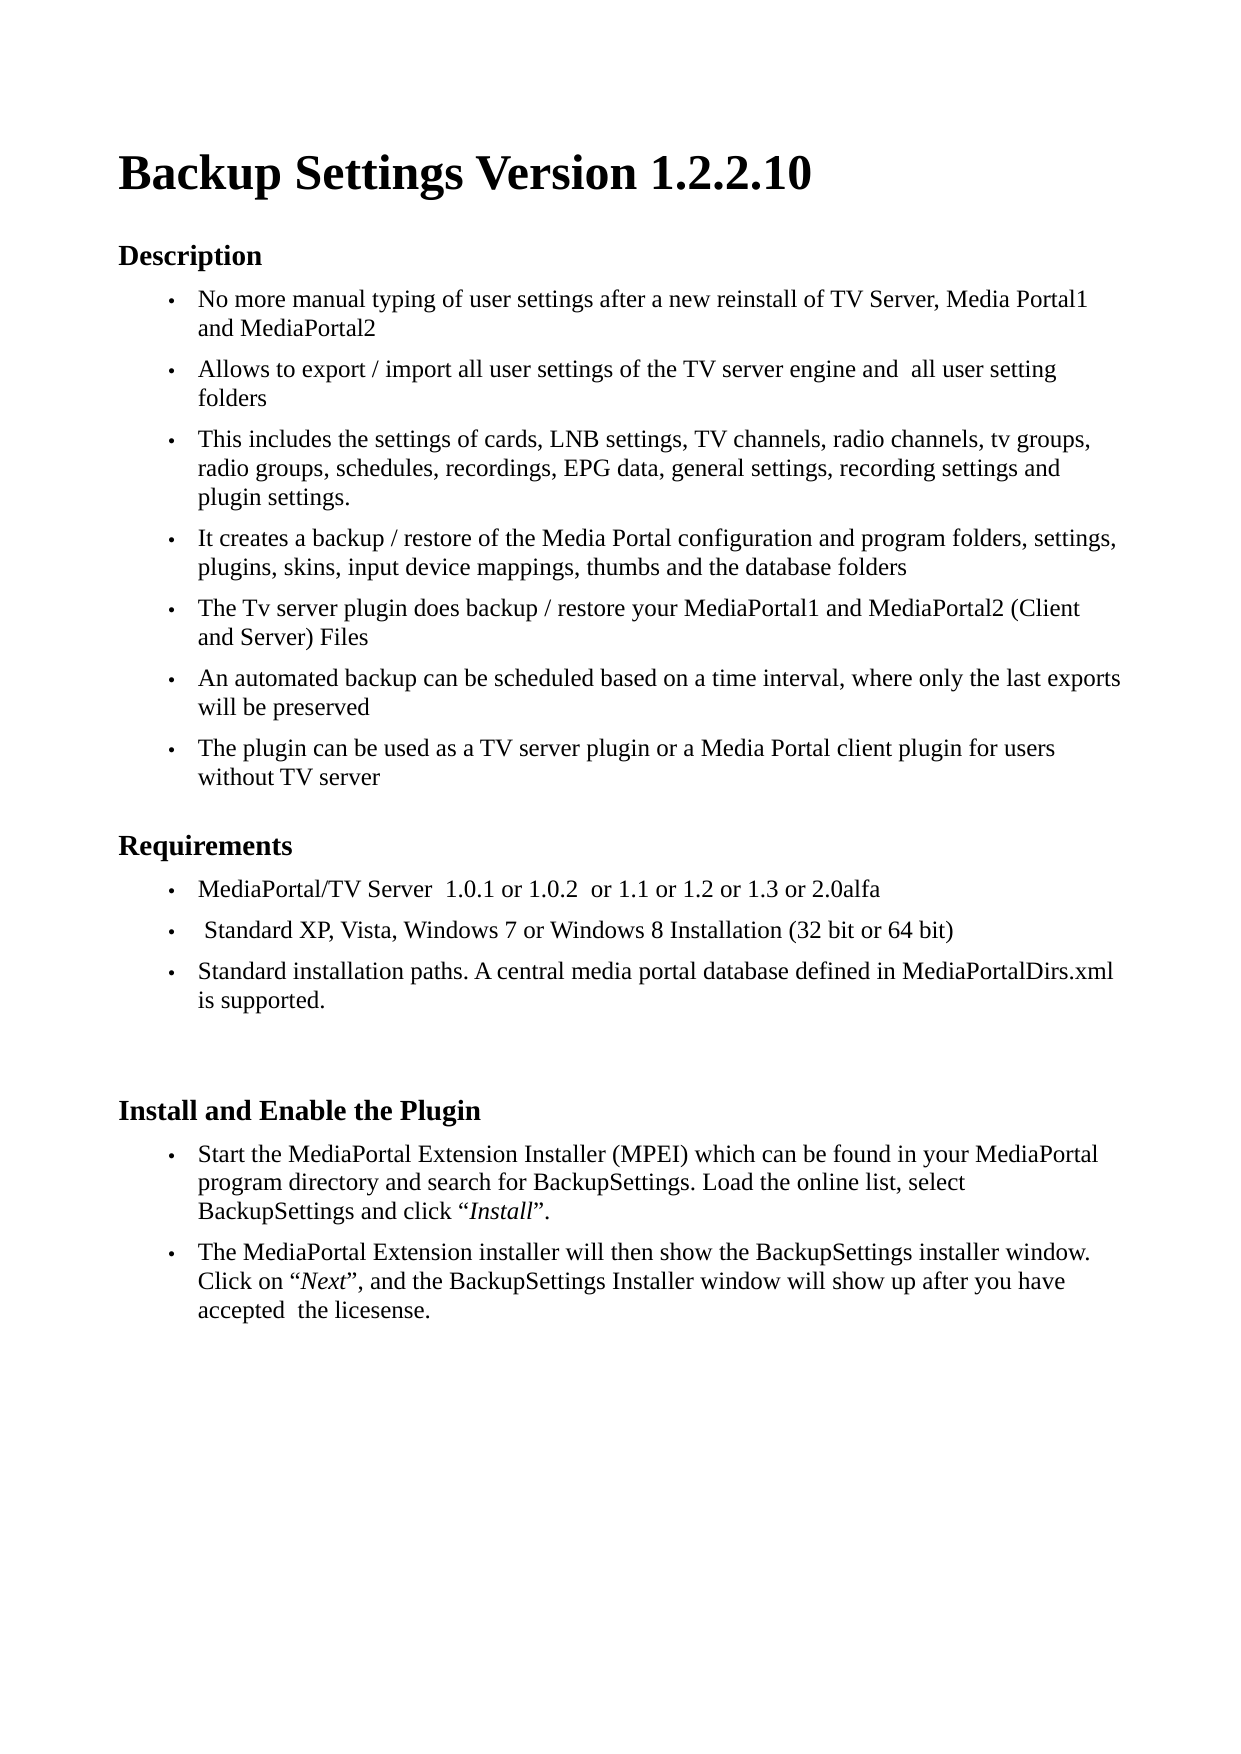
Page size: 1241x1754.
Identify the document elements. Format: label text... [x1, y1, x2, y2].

text Requirements [118, 828, 1122, 861]
text Backup Settings Version 1.2.2.10 [118, 143, 1122, 201]
list The MediaPortal Extension installer will then show the BackupSettings installer window. Click on “Next”, and the BackupSettings Installer window will show up after you have accepted the licesense. [168, 1237, 1122, 1324]
list Allows to export / import all user settings of the TV server engine and all user setting folders [168, 354, 1122, 412]
list Standard installation paths. A central media portal database defined in MediaPortalDirs.xml is supported. [168, 956, 1122, 1014]
text Description [118, 238, 1122, 272]
list No more manual typing of user settings after a new reinstall of TV Server, Media Portal1 and MediaPortal2 [168, 284, 1122, 342]
list Start the MediaPortal Extension Installer (MPEI) which can be found in your MediaPortal program directory and search for BackupSettings. Load the online list, select BackupSettings and click “Install”. [168, 1139, 1122, 1225]
list It creates a backup / restore of the Media Portal configuration and program folders, settings, plugins, skins, input device mappings, thumbs and the database folders [168, 523, 1122, 580]
list An automated backup can be scheduled based on a time interval, where only the last exports will be preserved [168, 663, 1122, 720]
list Standard XP, Vista, Windows 7 or Windows 8 Installation (32 bit or 64 bit) [168, 915, 1122, 944]
list The plugin can be used as a TV server plugin or a Media Portal client plugin for users without TV server [168, 733, 1122, 790]
list This includes the settings of cards, LNB settings, TV channels, radio channels, tv groups, radio groups, schedules, recordings, EPG data, general settings, recording settings and plugin settings. [168, 424, 1122, 510]
text Install and Enable the Plugin [118, 1093, 1122, 1126]
list The Tv server plugin does backup / restore your MediaPortal1 and MediaPortal2 (Client and Server) Files [168, 593, 1122, 650]
list MediaPortal/TV Server 1.0.1 or 1.0.2 or 1.1 or 1.2 or 1.3 or 2.0alfa [168, 874, 1122, 903]
